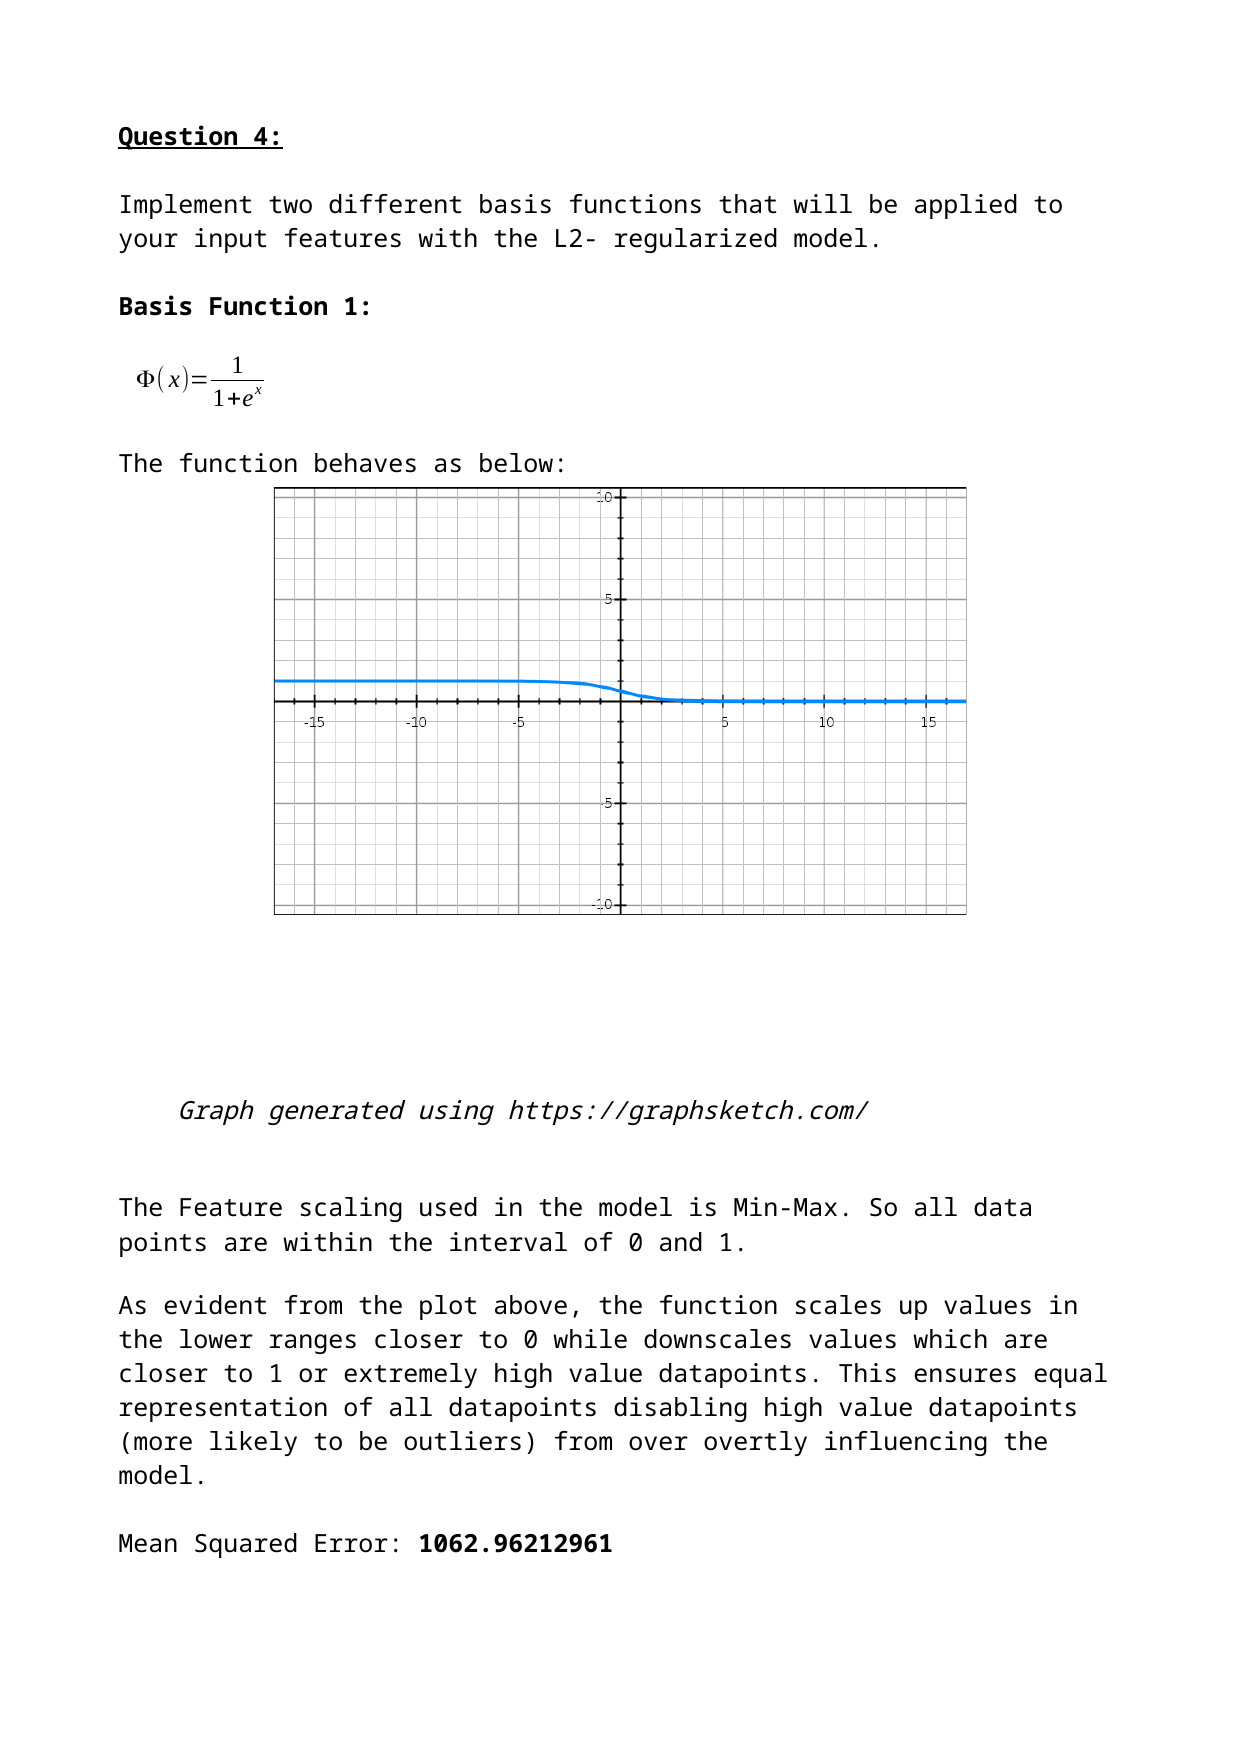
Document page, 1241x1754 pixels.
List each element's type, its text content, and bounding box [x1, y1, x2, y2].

text The function behaves as below: [118, 445, 1122, 479]
text Mean Squared Error: 1062.96212961 [118, 1526, 1122, 1594]
text Graph generated using https://graphsketch.com/ [177, 1092, 1063, 1127]
text Implement two different basis functions that will be applied to your input features with the L2- regularized model. Basis Function 1: [118, 186, 1122, 322]
text Question 4: [118, 118, 1122, 152]
text As evident from the plot above, the function scales up values in the lower ranges closer to 0 while downscales values which are closer to 1 or extremely high value datapoints. This ensures equal representation of all datapoints disabling high value datapoints (more likely to be outliers) from over overtly influencing the model. [118, 1288, 1122, 1526]
picture [273, 487, 967, 915]
text The Feature scaling used in the model is Min-Max. So all data points are within the interval of 0 and 1. [118, 1190, 1063, 1258]
